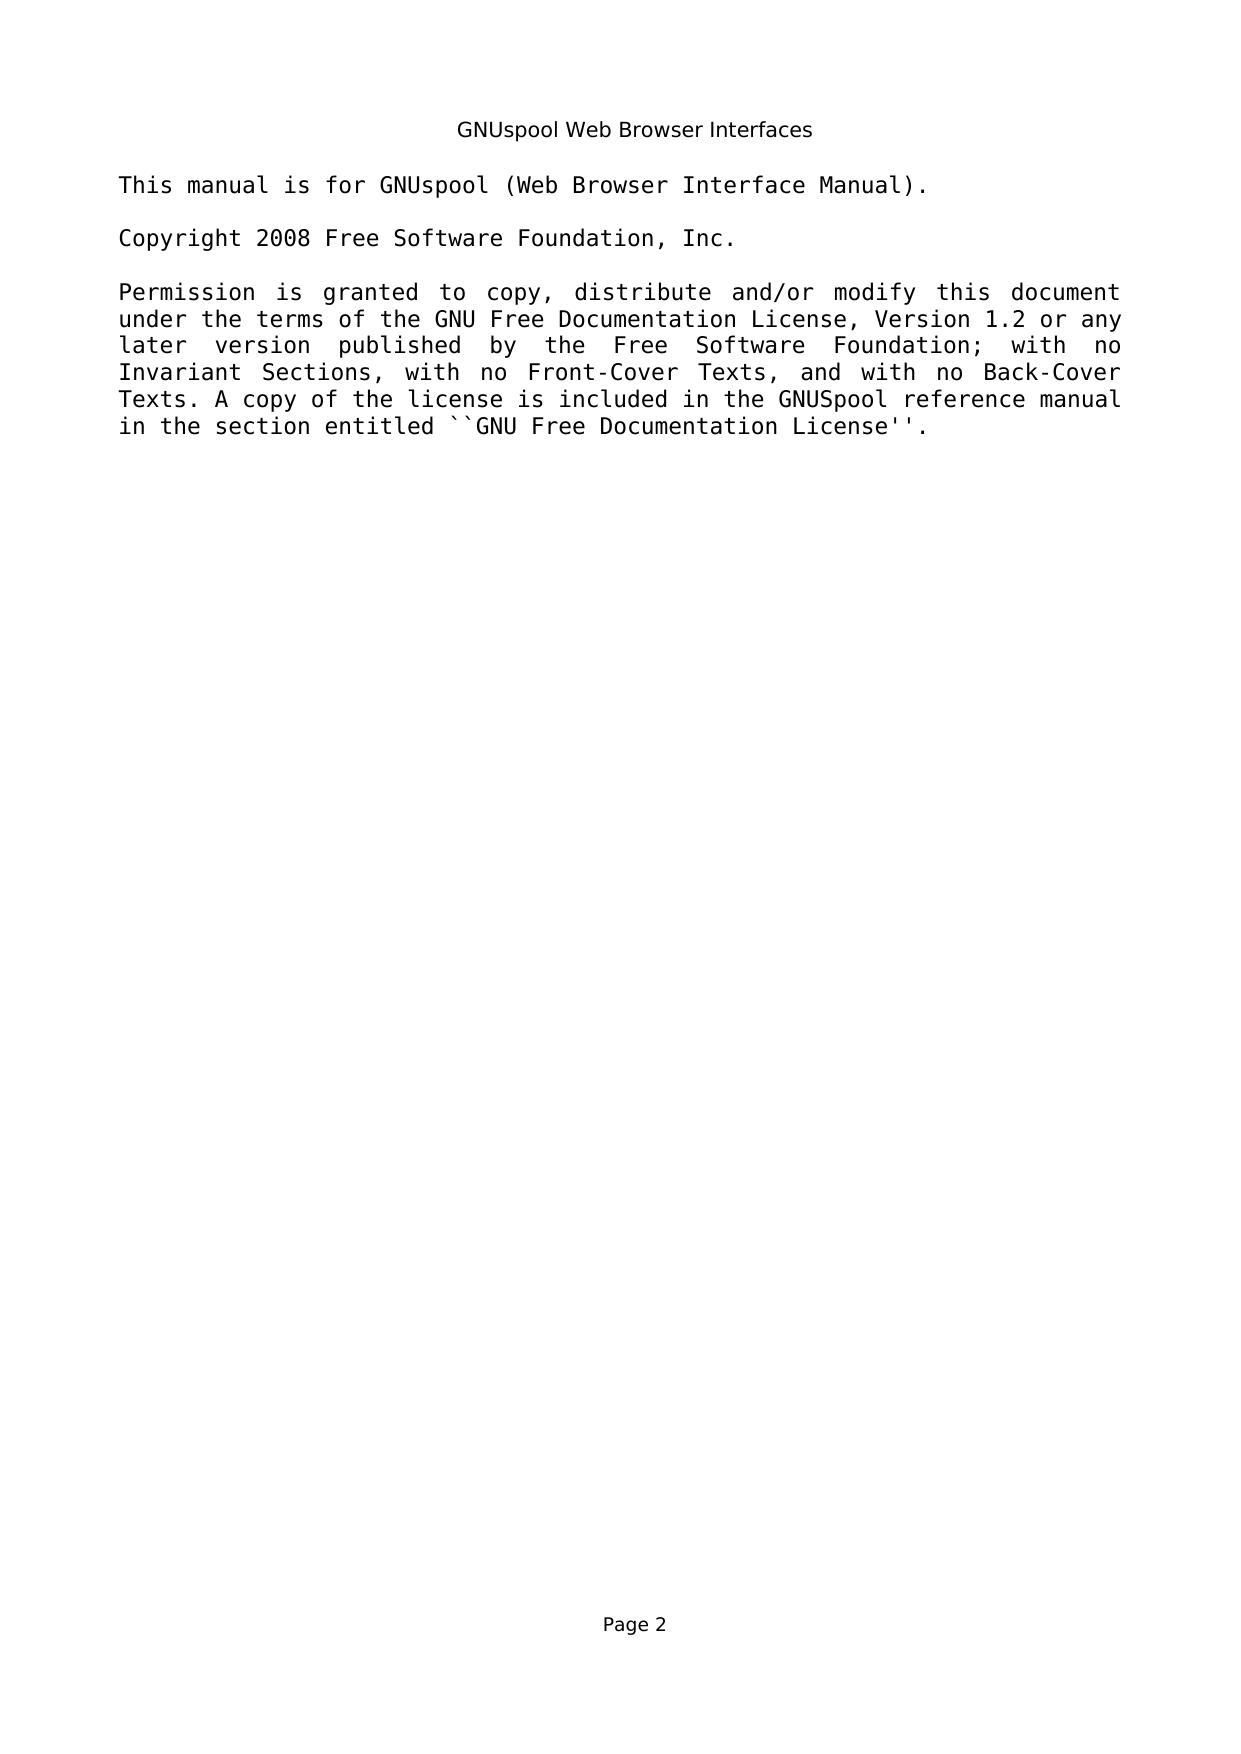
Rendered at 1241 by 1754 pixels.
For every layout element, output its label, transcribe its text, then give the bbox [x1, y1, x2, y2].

text This manual is for GNUspool (Web Browser Interface Manual). Copyright 2008 Free Software Foundation, Inc. Permission is granted to copy, distribute and/or modify this document under the terms of the GNU Free Documentation License, Version 1.2 or any later version published by the Free Software Foundation; with no Invariant Sections, with no Front-Cover Texts, and with no Back-Cover Texts. A copy of the license is included in the GNUSpool reference manual in the section entitled ``GNU Free Documentation License''. [118, 172, 1122, 439]
